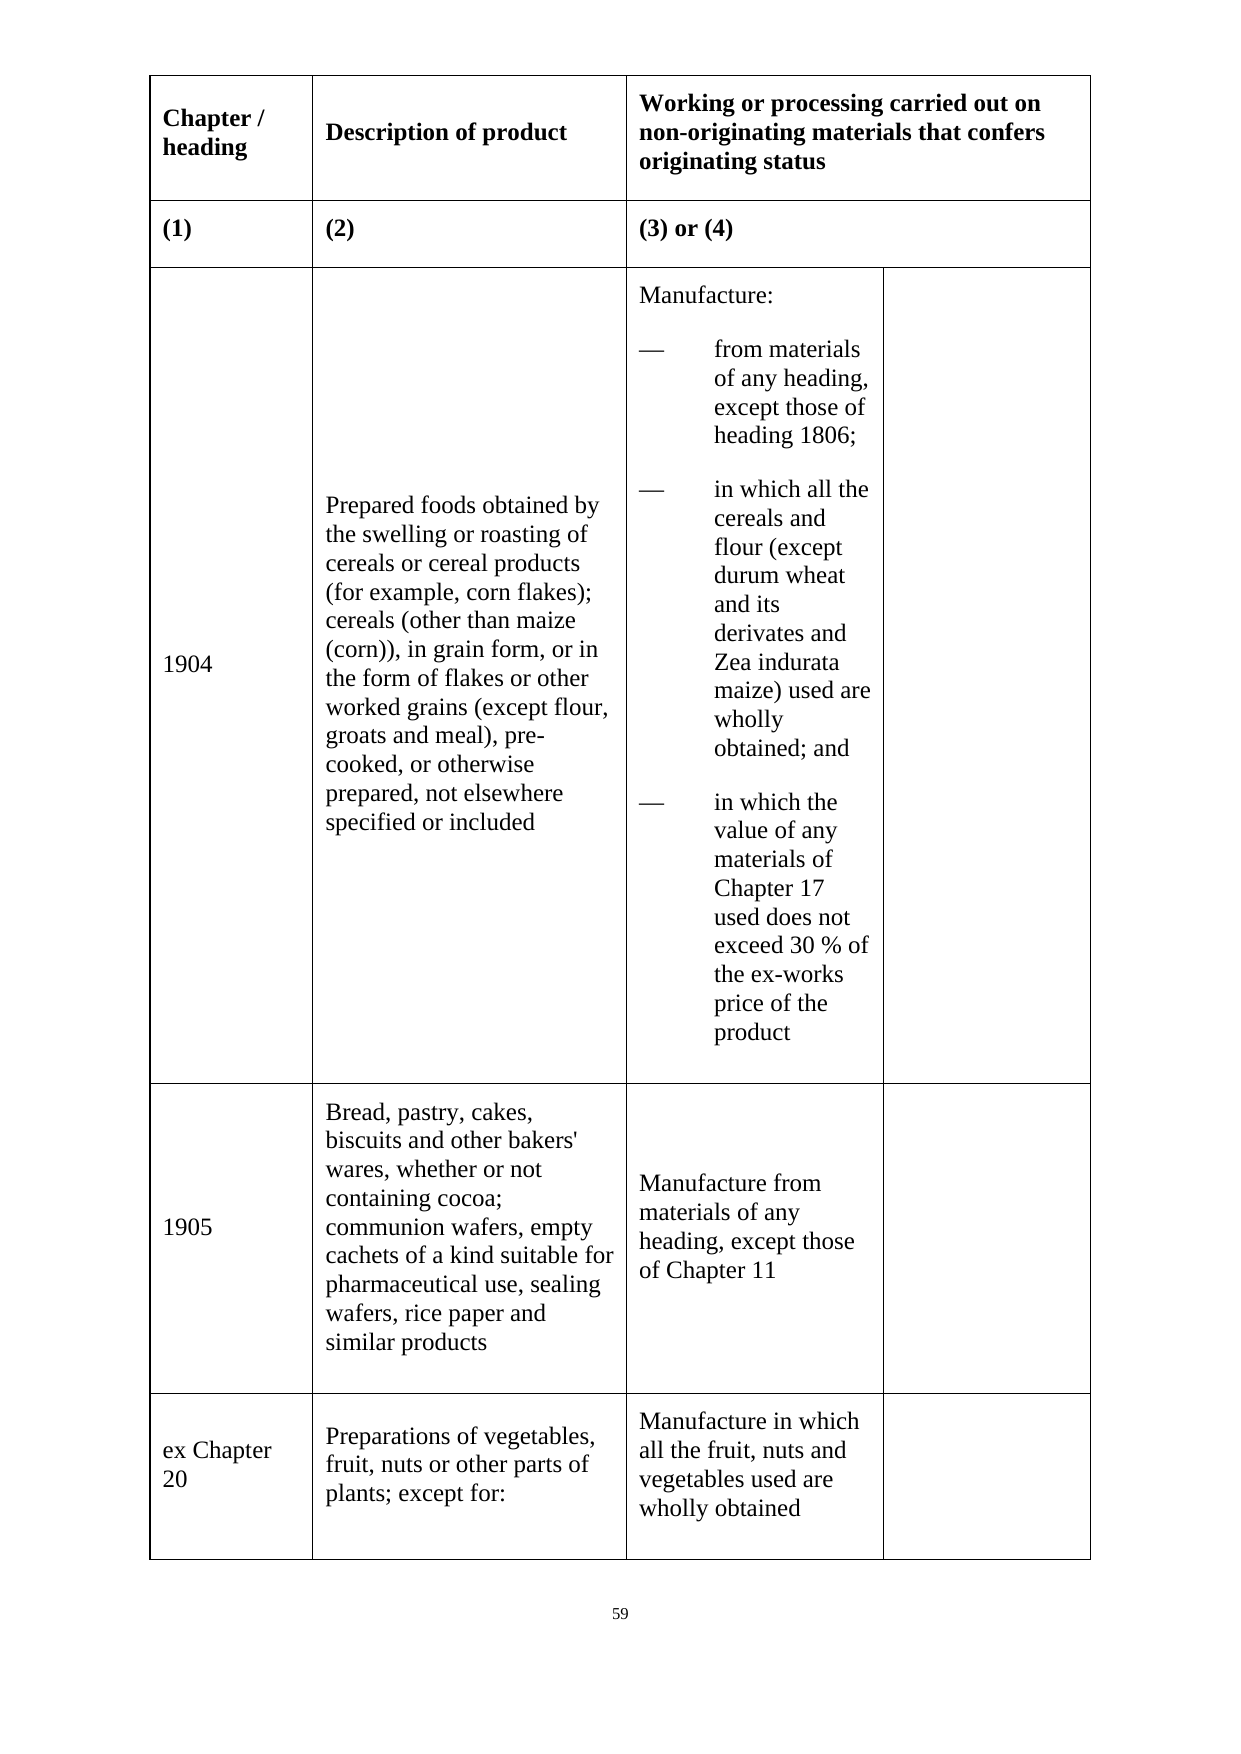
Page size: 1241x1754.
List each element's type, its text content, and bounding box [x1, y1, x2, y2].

table_cell (3) or (4) [627, 201, 1090, 267]
table_cell 1904 [151, 268, 312, 1083]
table_cell [884, 268, 1090, 1083]
table_header Chapter / heading [151, 76, 312, 200]
table_cell [884, 1394, 1090, 1559]
table_cell ex Chapter 20 [151, 1394, 312, 1559]
table_cell Manufacture: — from materials of any heading, except those of heading 1806; — in which all the cereals and flour (except durum wheat and its derivates and Zea indurata maize) used are wholly obtained; and — in which the value of any materials of Chapter 17 used does not exceed 30 % of the ex‐works price of the product [627, 268, 883, 1083]
table_cell Bread, pastry, cakes, biscuits and other bakers' wares, whether or not containing cocoa; communion wafers, empty cachets of a kind suitable for pharmaceutical use, sealing wafers, rice paper and similar products [313, 1084, 626, 1393]
table_header Working or processing carried out on non‐originating materials that confers originating status [627, 76, 1090, 200]
table_cell Manufacture in which all the fruit, nuts and vegetables used are wholly obtained [627, 1394, 883, 1559]
table_cell Prepared foods obtained by the swelling or roasting of cereals or cereal products (for example, corn flakes); cereals (other than maize (corn)), in grain form, or in the form of flakes or other worked grains (except flour, groats and meal), pre‐cooked, or otherwise prepared, not elsewhere specified or included [313, 268, 626, 1083]
table_cell [884, 1084, 1090, 1393]
table_header Description of product [313, 76, 626, 200]
table_cell (1) [151, 201, 312, 267]
table_cell Preparations of vegetables, fruit, nuts or other parts of plants; except for: [313, 1394, 626, 1559]
table_cell (2) [313, 201, 626, 267]
table_cell Manufacture from materials of any heading, except those of Chapter 11 [627, 1084, 883, 1393]
table_cell 1905 [151, 1084, 312, 1393]
